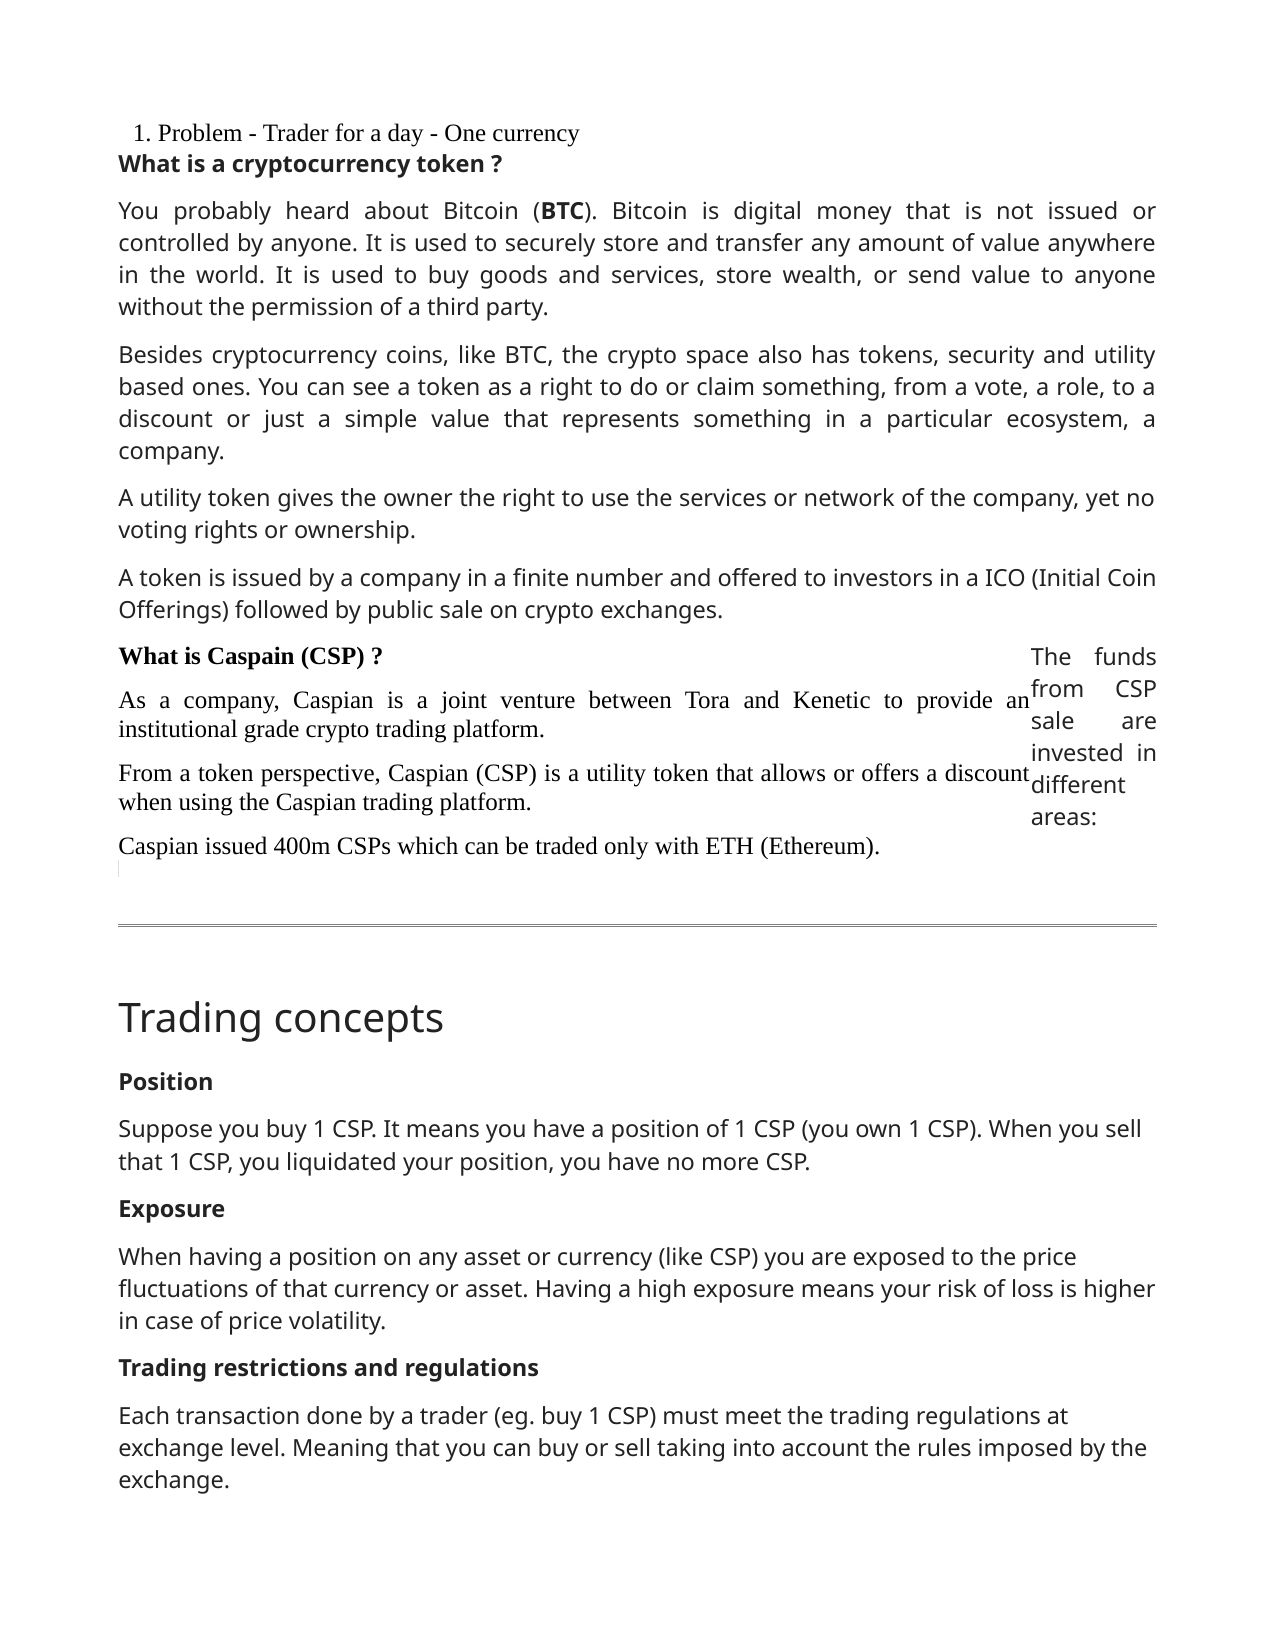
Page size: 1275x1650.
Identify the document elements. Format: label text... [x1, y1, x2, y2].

text When having a position on any asset or currency (like CSP) you are exposed to the price fluctuations of that currency or asset. Having a high exposure means your risk of loss is higher in case of price volatility. [118, 1240, 1157, 1336]
text You probably heard about Bitcoin (BTC). Bitcoin is digital money that is not issued or controlled by anyone. It is used to securely store and transfer any amount of value anywhere in the world. It is used to buy goods and services, store wealth, or send value to anyone without the permission of a third party. [118, 194, 1157, 322]
text What is a cryptocurrency token ? [118, 118, 1157, 179]
subtitle Trading concepts [118, 989, 1157, 1044]
text What is Caspain (CSP) ? [118, 641, 1031, 669]
text As a company, Caspian is a joint venture between Tora and Kenetic to provide an institutional grade crypto trading platform. [118, 685, 1031, 743]
text A token is issued by a company in a finite number and offered to investors in a ICO (Initial Coin Offerings) followed by public sale on crypto exchanges. [118, 561, 1157, 625]
text 1. Problem - Trader for a day - One currency [133, 118, 1275, 147]
text Caspian issued 400m CSPs which can be traded only with ETH (Ethereum). [118, 831, 1031, 860]
text Trading restrictions and regulations [118, 1352, 1157, 1383]
text Position [118, 1065, 1157, 1097]
text Besides cryptocurrency coins, like BTC, the crypto space also has tokens, security and utility based ones. You can see a token as a right to do or claim something, from a vote, a role, to a discount or just a simple value that represents something in a particular ecosystem, a company. [118, 338, 1157, 466]
text The funds from CSP sale are invested in different areas: [118, 641, 1157, 833]
text From a token perspective, Caspian (CSP) is a utility token that allows or offers a discount when using the Caspian trading platform. [118, 758, 1031, 816]
text A utility token gives the owner the right to use the services or network of the company, yet no voting rights or ownership. [118, 482, 1157, 546]
text Suppose you buy 1 CSP. It means you have a position of 1 CSP (you own 1 CSP). When you sell that 1 CSP, you liquidated your position, you have no more CSP. [118, 1113, 1157, 1177]
text Each transaction done by a trader (eg. buy 1 CSP) must meet the trading regulations at exchange level. Meaning that you can buy or sell taking into account the rules imposed by the exchange. [118, 1399, 1157, 1495]
text Exposure [118, 1192, 1157, 1224]
